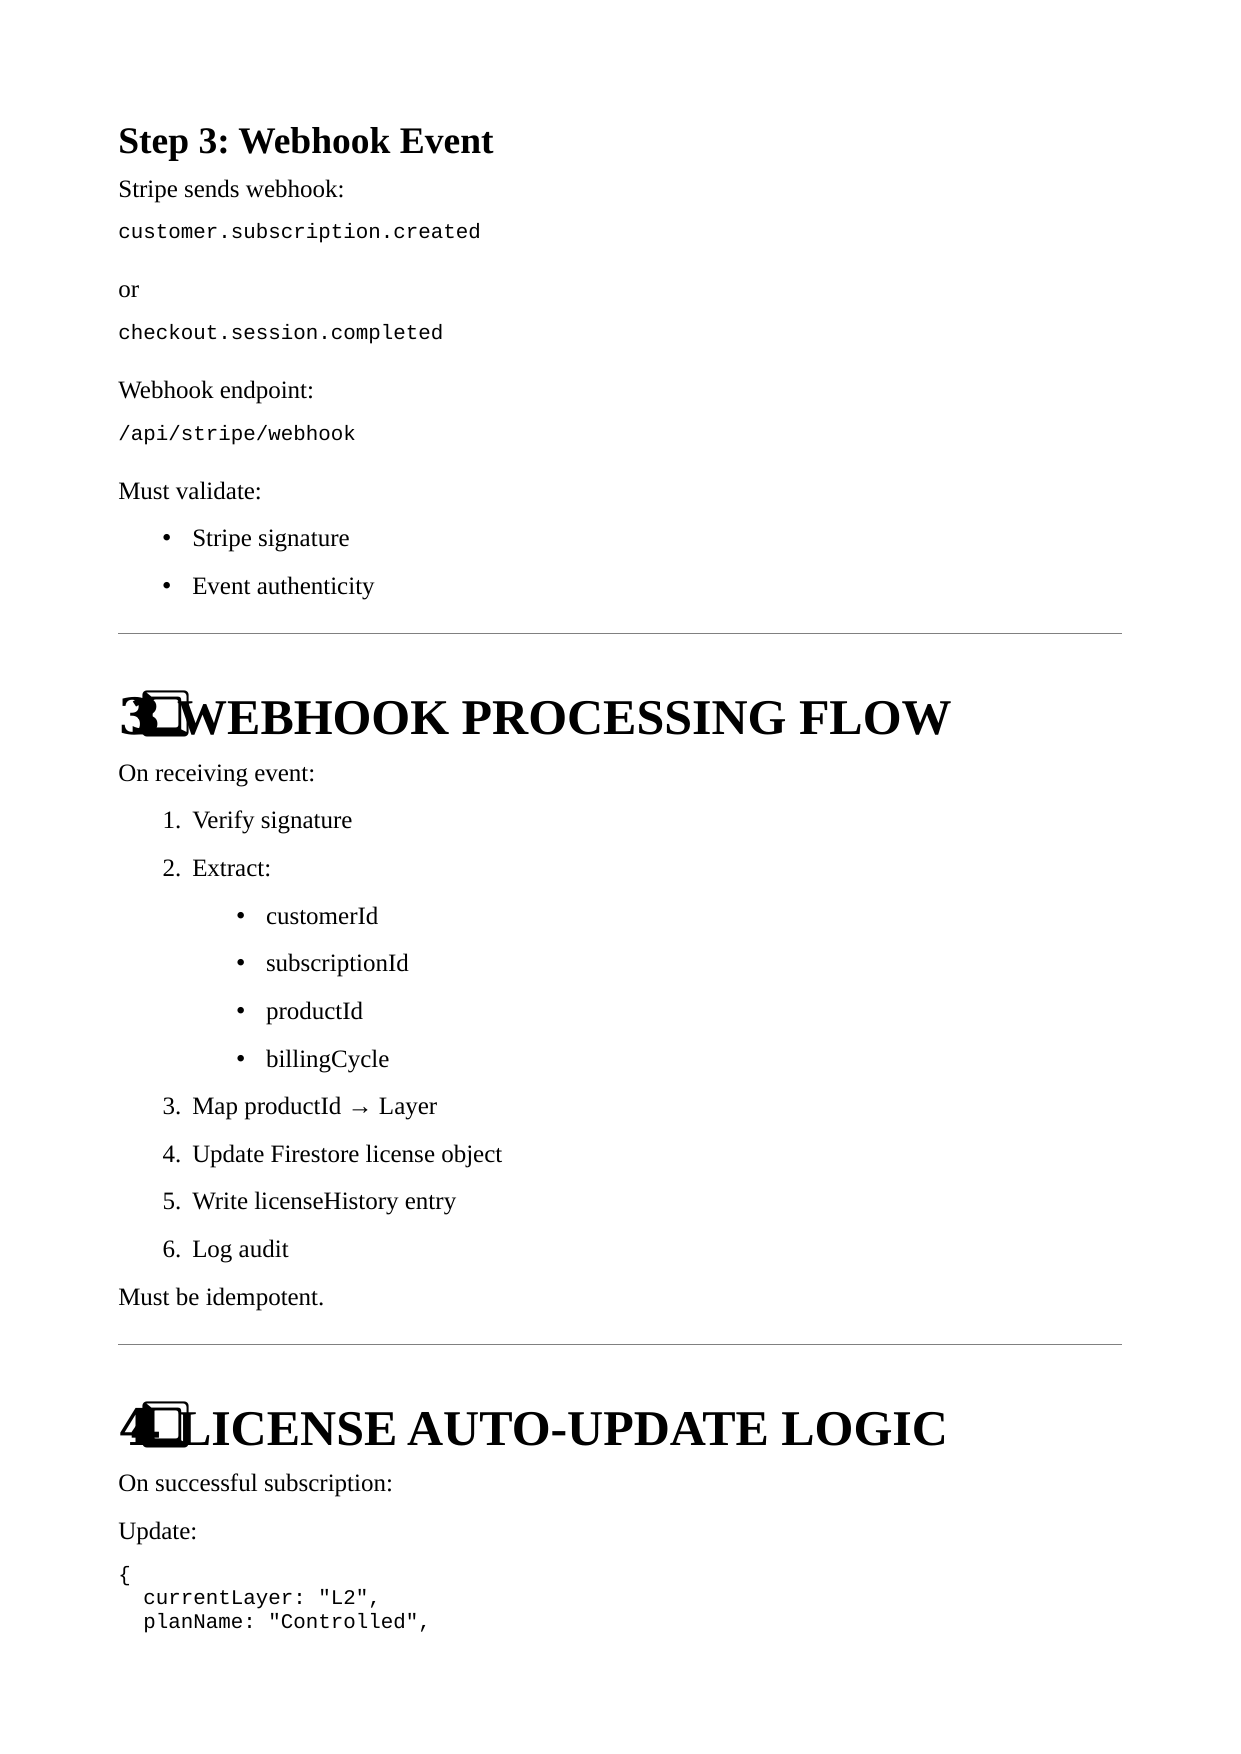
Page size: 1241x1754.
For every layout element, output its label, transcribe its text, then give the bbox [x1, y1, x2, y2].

list Update Firestore license object [162, 1139, 1122, 1168]
list customerId [236, 901, 1122, 929]
text currentLayer: "L2", [118, 1587, 1122, 1611]
text { [118, 1564, 1122, 1587]
text Webhook endpoint: [118, 375, 1122, 404]
list Stripe signature [162, 523, 1122, 552]
text Stripe sends webhook: [118, 174, 1122, 202]
subtitle 🔁 3️⃣ WEBHOOK PROCESSING FLOW [118, 688, 1122, 746]
list Extract: [162, 853, 1122, 882]
list subscriptionId [236, 948, 1122, 977]
text Must be idempotent. [118, 1282, 1122, 1310]
subtitle Step 3: Webhook Event [118, 118, 1122, 161]
list productId [236, 996, 1122, 1025]
text planName: "Controlled", [118, 1611, 1122, 1635]
list Event authenticity [162, 571, 1122, 600]
text On receiving event: [118, 758, 1122, 787]
text On successful subscription: [118, 1468, 1122, 1497]
text Must validate: [118, 476, 1122, 505]
text /api/stripe/webhook [118, 423, 1122, 446]
list Verify signature [162, 806, 1122, 834]
subtitle 📄 4️⃣ LICENSE AUTO-UPDATE LOGIC [118, 1398, 1122, 1456]
list Map productId → Layer [162, 1091, 1122, 1120]
text or [118, 274, 1122, 303]
text customer.subscription.created [118, 221, 1122, 245]
list billingCycle [236, 1044, 1122, 1072]
text checkout.session.completed [118, 322, 1122, 346]
text Update: [118, 1516, 1122, 1545]
list Log audit [162, 1234, 1122, 1263]
list Write licenseHistory entry [162, 1186, 1122, 1215]
